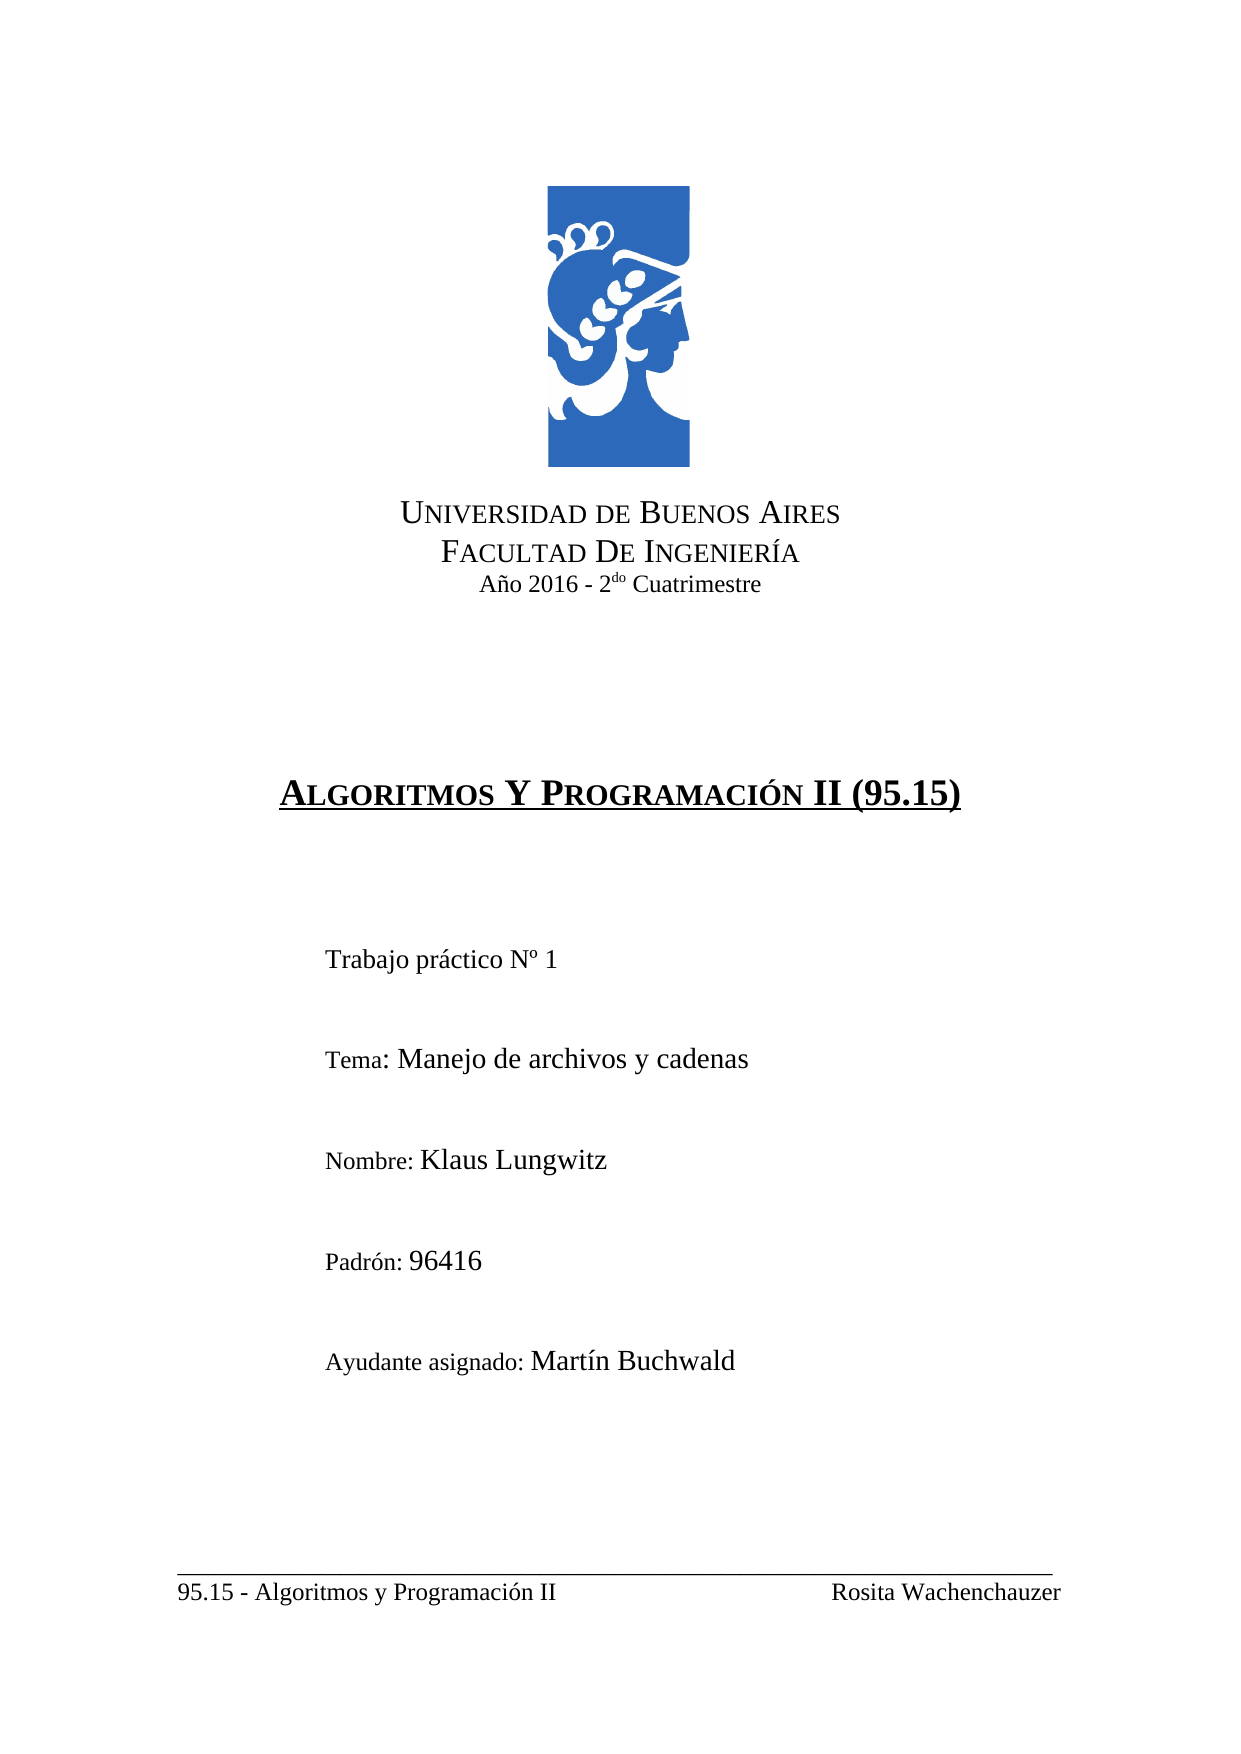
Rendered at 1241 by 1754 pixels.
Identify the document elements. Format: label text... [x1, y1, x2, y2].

text Año 2016 - 2do Cuatrimestre [177, 569, 1063, 598]
text Nombre: Klaus Lungwitz [325, 1142, 1063, 1176]
text Facultad De Ingeniería [177, 531, 1063, 569]
picture [547, 186, 690, 467]
text Ayudante asignado: Martín Buchwald [325, 1343, 1063, 1377]
text Tema: Manejo de archivos y cadenas [325, 1041, 1063, 1075]
text Universidad de Buenos Aires [177, 493, 1063, 531]
text Algoritmos Y Programación II (95.15) [177, 771, 1063, 814]
text Padrón: 96416 [325, 1243, 1063, 1276]
text Trabajo práctico Nº 1 [325, 943, 1063, 974]
